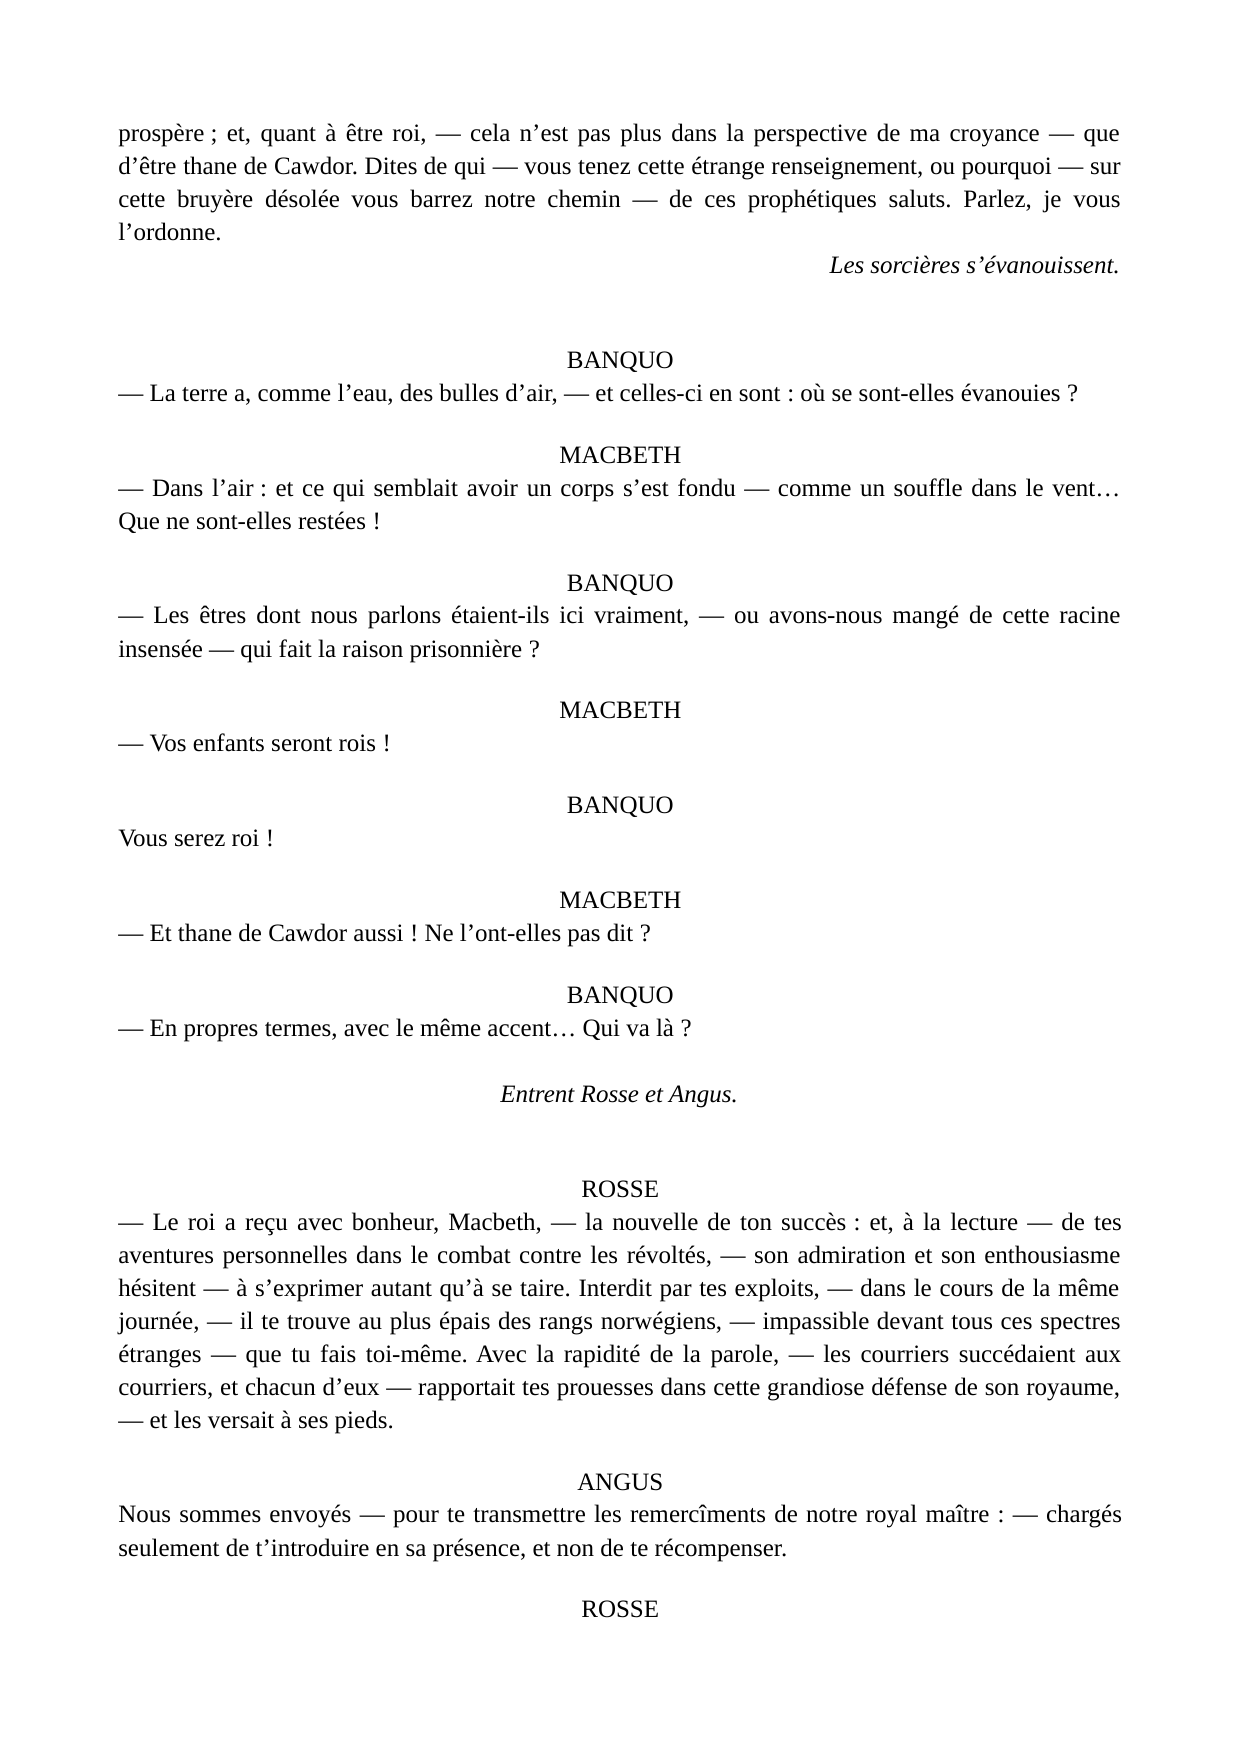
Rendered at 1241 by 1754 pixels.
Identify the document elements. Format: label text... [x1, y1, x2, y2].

text MACBETH [118, 440, 1122, 468]
text MACBETH [118, 695, 1122, 724]
text BANQUO [118, 980, 1122, 1008]
text MACBETH [118, 885, 1122, 914]
text — Vos enfants seront rois ! [118, 728, 1122, 757]
text — Dans l’air : et ce qui semblait avoir un corps s’est fondu — comme un souffle dans le vent… Que ne sont-elles restées ! [118, 473, 1122, 534]
text Les sorcières s’évanouissent. [118, 250, 1122, 279]
text — En propres termes, avec le même accent… Qui va là ? [118, 1013, 1122, 1042]
text ROSSE [118, 1174, 1122, 1202]
text — Et thane de Cawdor aussi ! Ne l’ont-elles pas dit ? [118, 918, 1122, 947]
text ROSSE [118, 1594, 1122, 1623]
text — Les êtres dont nous parlons étaient-ils ici vraiment, — ou avons-nous mangé de cette racine insensée — qui fait la raison prisonnière ? [118, 601, 1122, 662]
text BANQUO [118, 345, 1122, 374]
text — Le roi a reçu avec bonheur, Macbeth, — la nouvelle de ton succès : et, à la lecture — de tes aventures personnelles dans le combat contre les révoltés, — son admiration et son enthousiasme hésitent — à s’exprimer autant qu’à se taire. Interdit par tes exploits, — dans le cours de la même journée, — il te trouve au plus épais des rangs norwégiens, — impassible devant tous ces spectres étranges — que tu fais toi-même. Avec la rapidité de la parole, — les courriers succédaient aux courriers, et chacun d’eux — rapportait tes prouesses dans cette grandiose défense de son royaume, — et les versait à ses pieds. [118, 1207, 1122, 1433]
text Nous sommes envoyés — pour te transmettre les remercîments de notre royal maître : — chargés seulement de t’introduire en sa présence, et non de te récompenser. [118, 1499, 1122, 1561]
text BANQUO [118, 568, 1122, 596]
text Entrent Rosse et Angus. [118, 1079, 1122, 1108]
text prospère ; et, quant à être roi, — cela n’est pas plus dans la perspective de ma croyance — que d’être thane de Cawdor. Dites de qui — vous tenez cette étrange renseignement, ou pourquoi — sur cette bruyère désolée vous barrez notre chemin — de ces prophétiques saluts. Parlez, je vous l’ordonne. [118, 118, 1122, 246]
text — La terre a, comme l’eau, des bulles d’air, — et celles-ci en sont : où se sont-elles évanouies ? [118, 378, 1122, 407]
text BANQUO [118, 790, 1122, 819]
text ANGUS [118, 1467, 1122, 1495]
text Vous serez roi ! [118, 823, 1122, 852]
